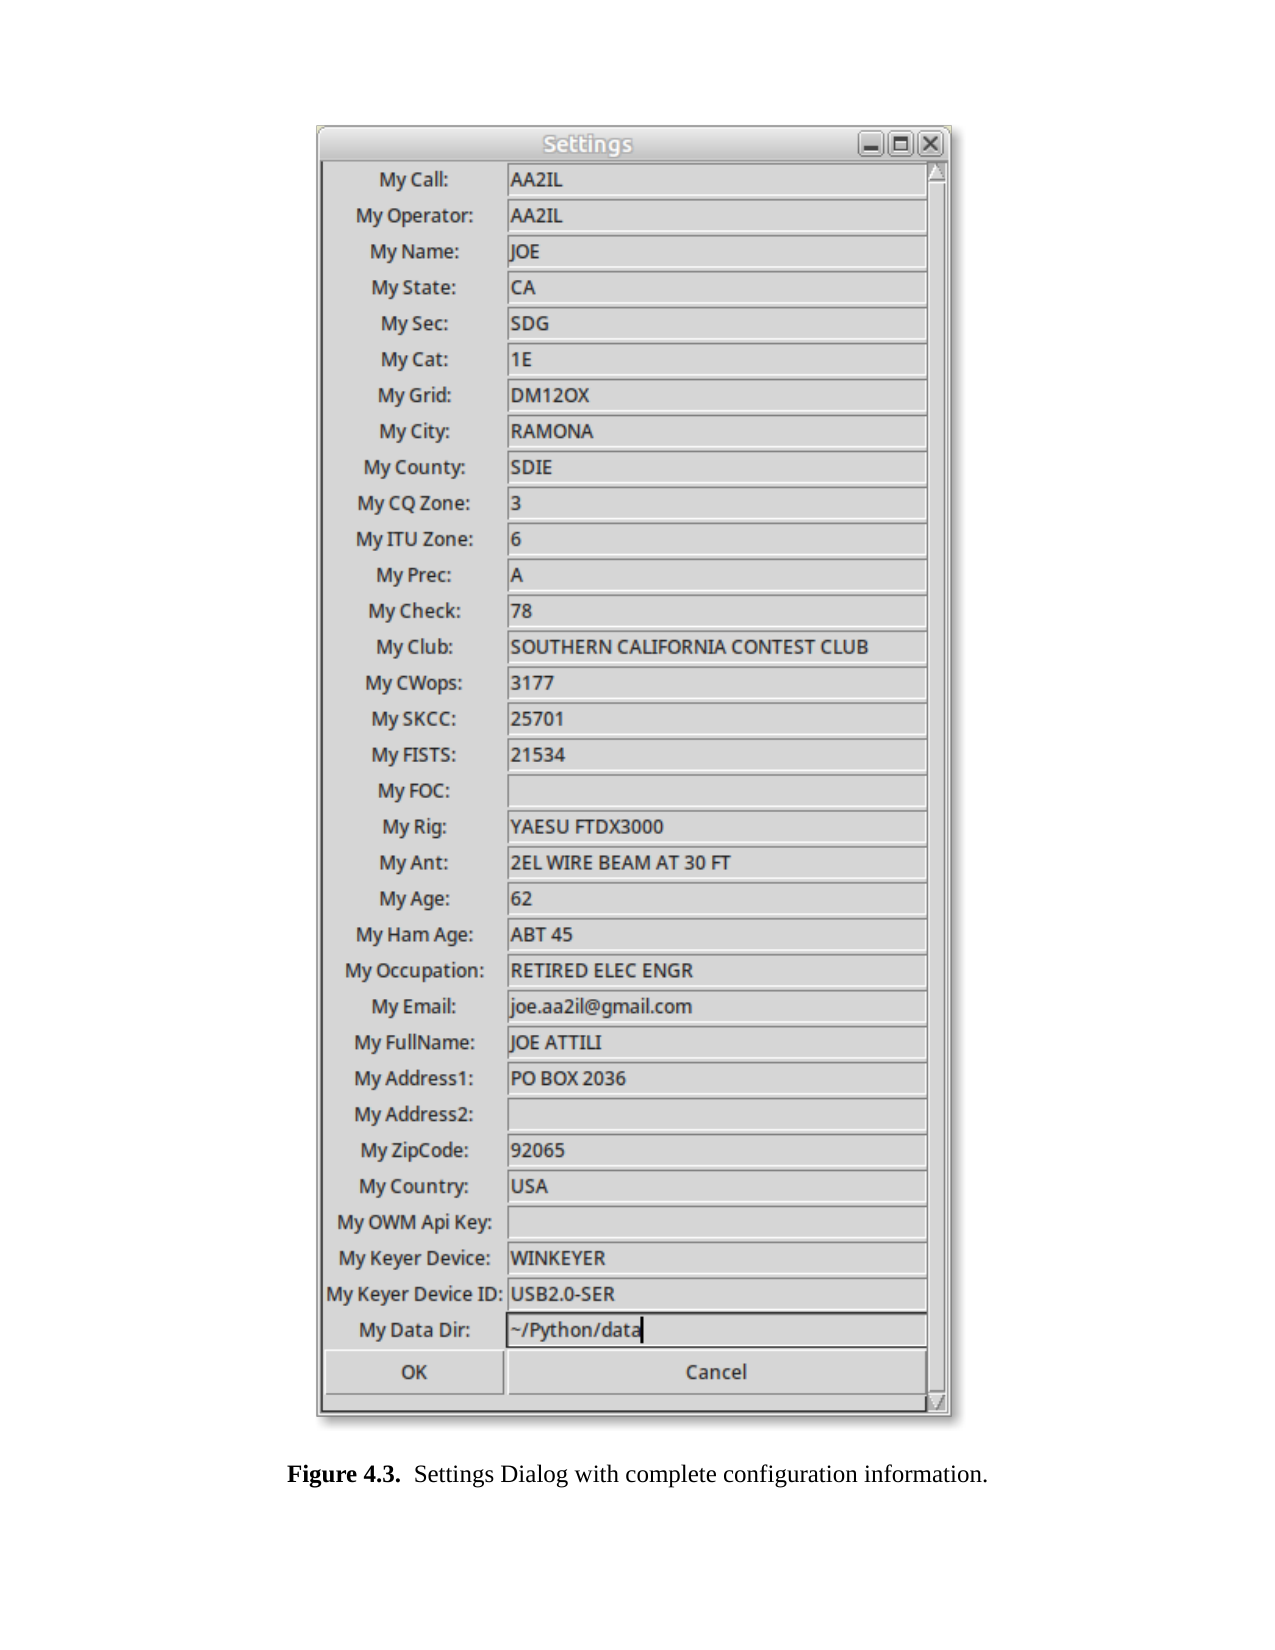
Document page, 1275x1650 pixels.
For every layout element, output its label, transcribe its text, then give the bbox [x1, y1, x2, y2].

text Figure 4.3. Settings Dialog with complete configuration information. [118, 1459, 1157, 1488]
picture [309, 118, 966, 1431]
